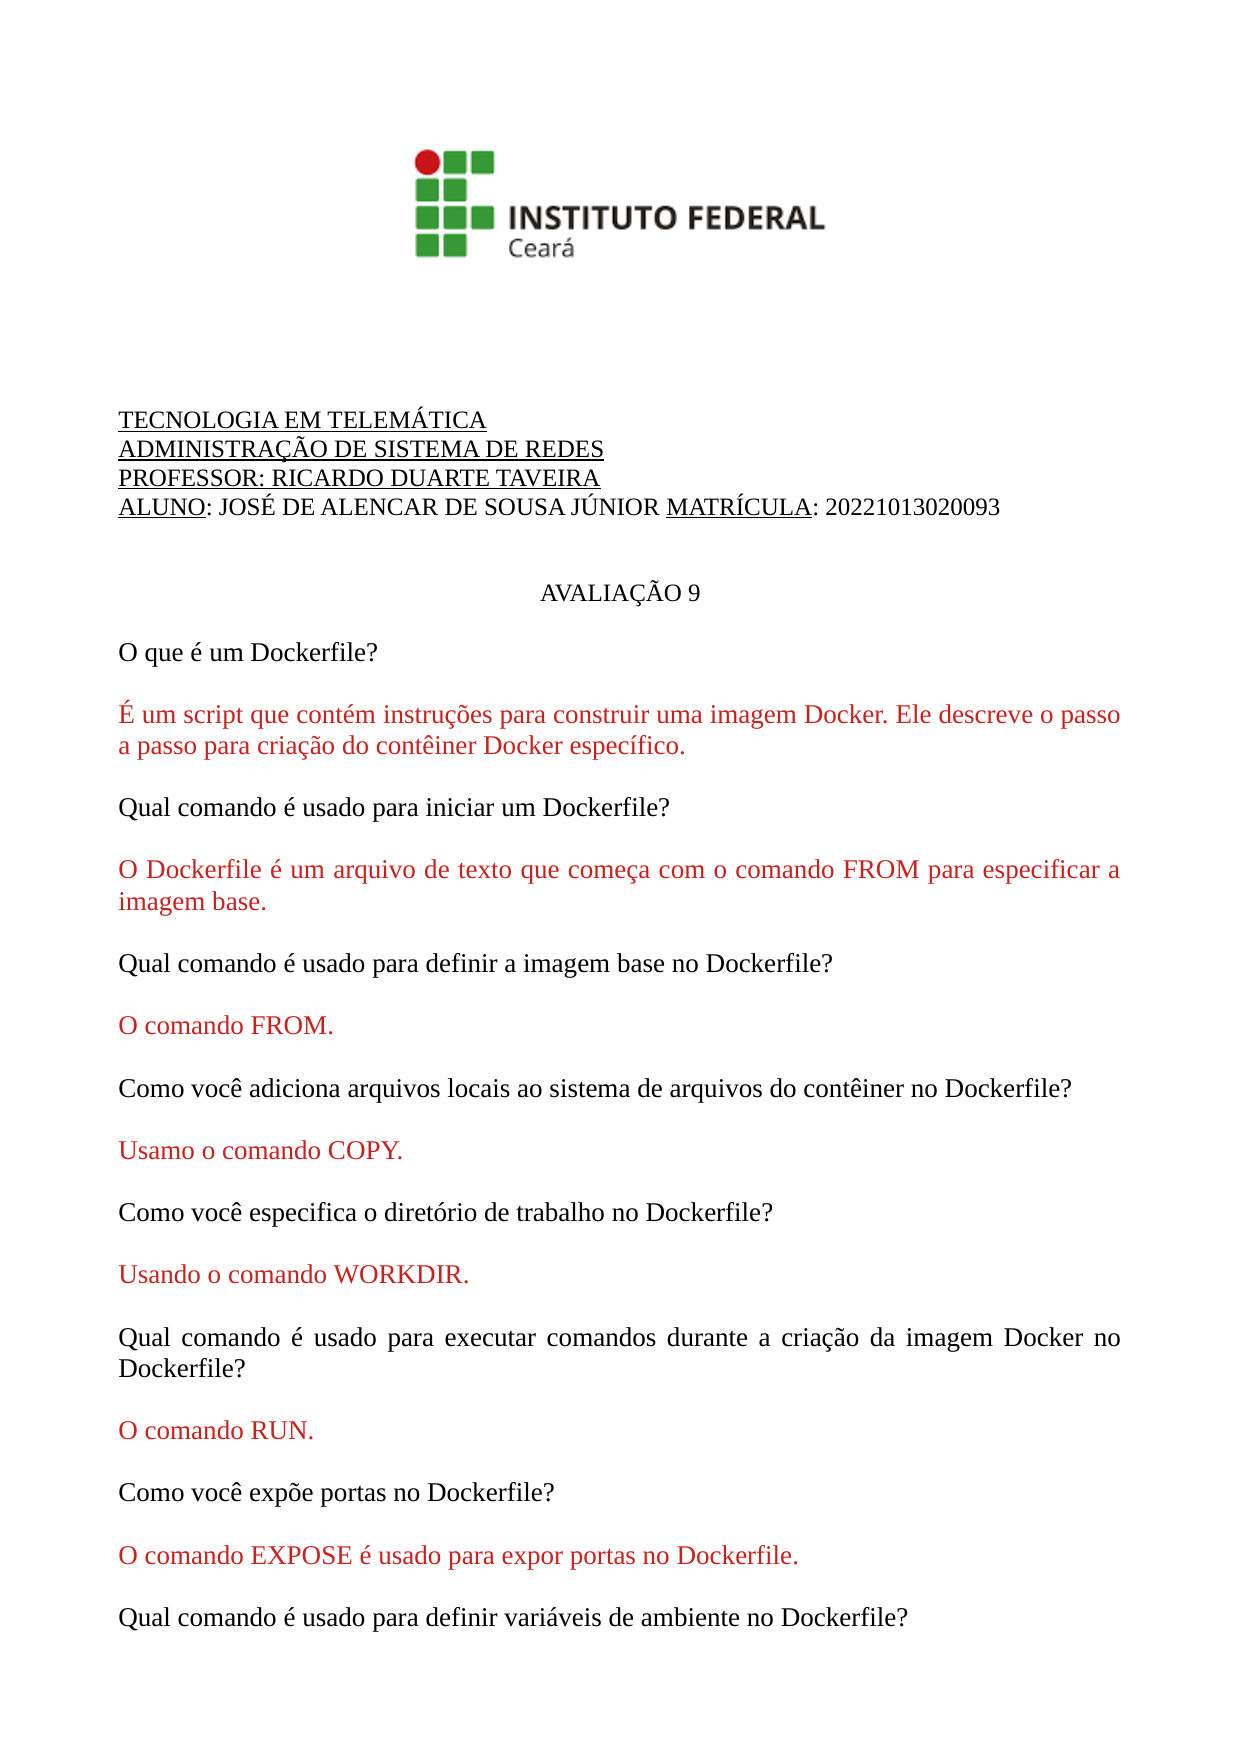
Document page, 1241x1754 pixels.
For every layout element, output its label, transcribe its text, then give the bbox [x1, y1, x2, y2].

text Usando o comando WORKDIR. [118, 1258, 1122, 1290]
picture [411, 59, 829, 355]
text O comando EXPOSE é usado para expor portas no Dockerfile. [118, 1539, 1122, 1570]
text Qual comando é usado para executar comandos durante a criação da imagem Docker no Dockerfile? [118, 1321, 1122, 1383]
text Usamo o comando COPY. [118, 1134, 1122, 1165]
text Qual comando é usado para definir variáveis de ambiente no Dockerfile? [118, 1601, 1122, 1632]
text PROFESSOR: RICARDO DUARTE TAVEIRA [118, 463, 1122, 492]
text Como você adiciona arquivos locais ao sistema de arquivos do contêiner no Dockerfile? [118, 1072, 1122, 1103]
text Como você expõe portas no Dockerfile? [118, 1477, 1122, 1508]
text TECNOLOGIA EM TELEMÁTICA [118, 406, 1122, 434]
text O que é um Dockerfile? [118, 636, 1122, 667]
text Qual comando é usado para iniciar um Dockerfile? [118, 791, 1122, 822]
text É um script que contém instruções para construir uma imagem Docker. Ele descreve o passo a passo para criação do contêiner Docker específico. [118, 698, 1122, 760]
text AVALIAÇÃO 9 [118, 578, 1122, 607]
text O Dockerfile é um arquivo de texto que começa com o comando FROM para especificar a imagem base. [118, 854, 1122, 916]
text O comando RUN. [118, 1414, 1122, 1445]
text ALUNO: JOSÉ DE ALENCAR DE SOUSA JÚNIOR MATRÍCULA: 20221013020093 [118, 492, 1122, 521]
text O comando FROM. [118, 1009, 1122, 1041]
text Qual comando é usado para definir a imagem base no Dockerfile? [118, 947, 1122, 978]
text Como você especifica o diretório de trabalho no Dockerfile? [118, 1196, 1122, 1227]
text ADMINISTRAÇÃO DE SISTEMA DE REDES [118, 434, 1122, 463]
